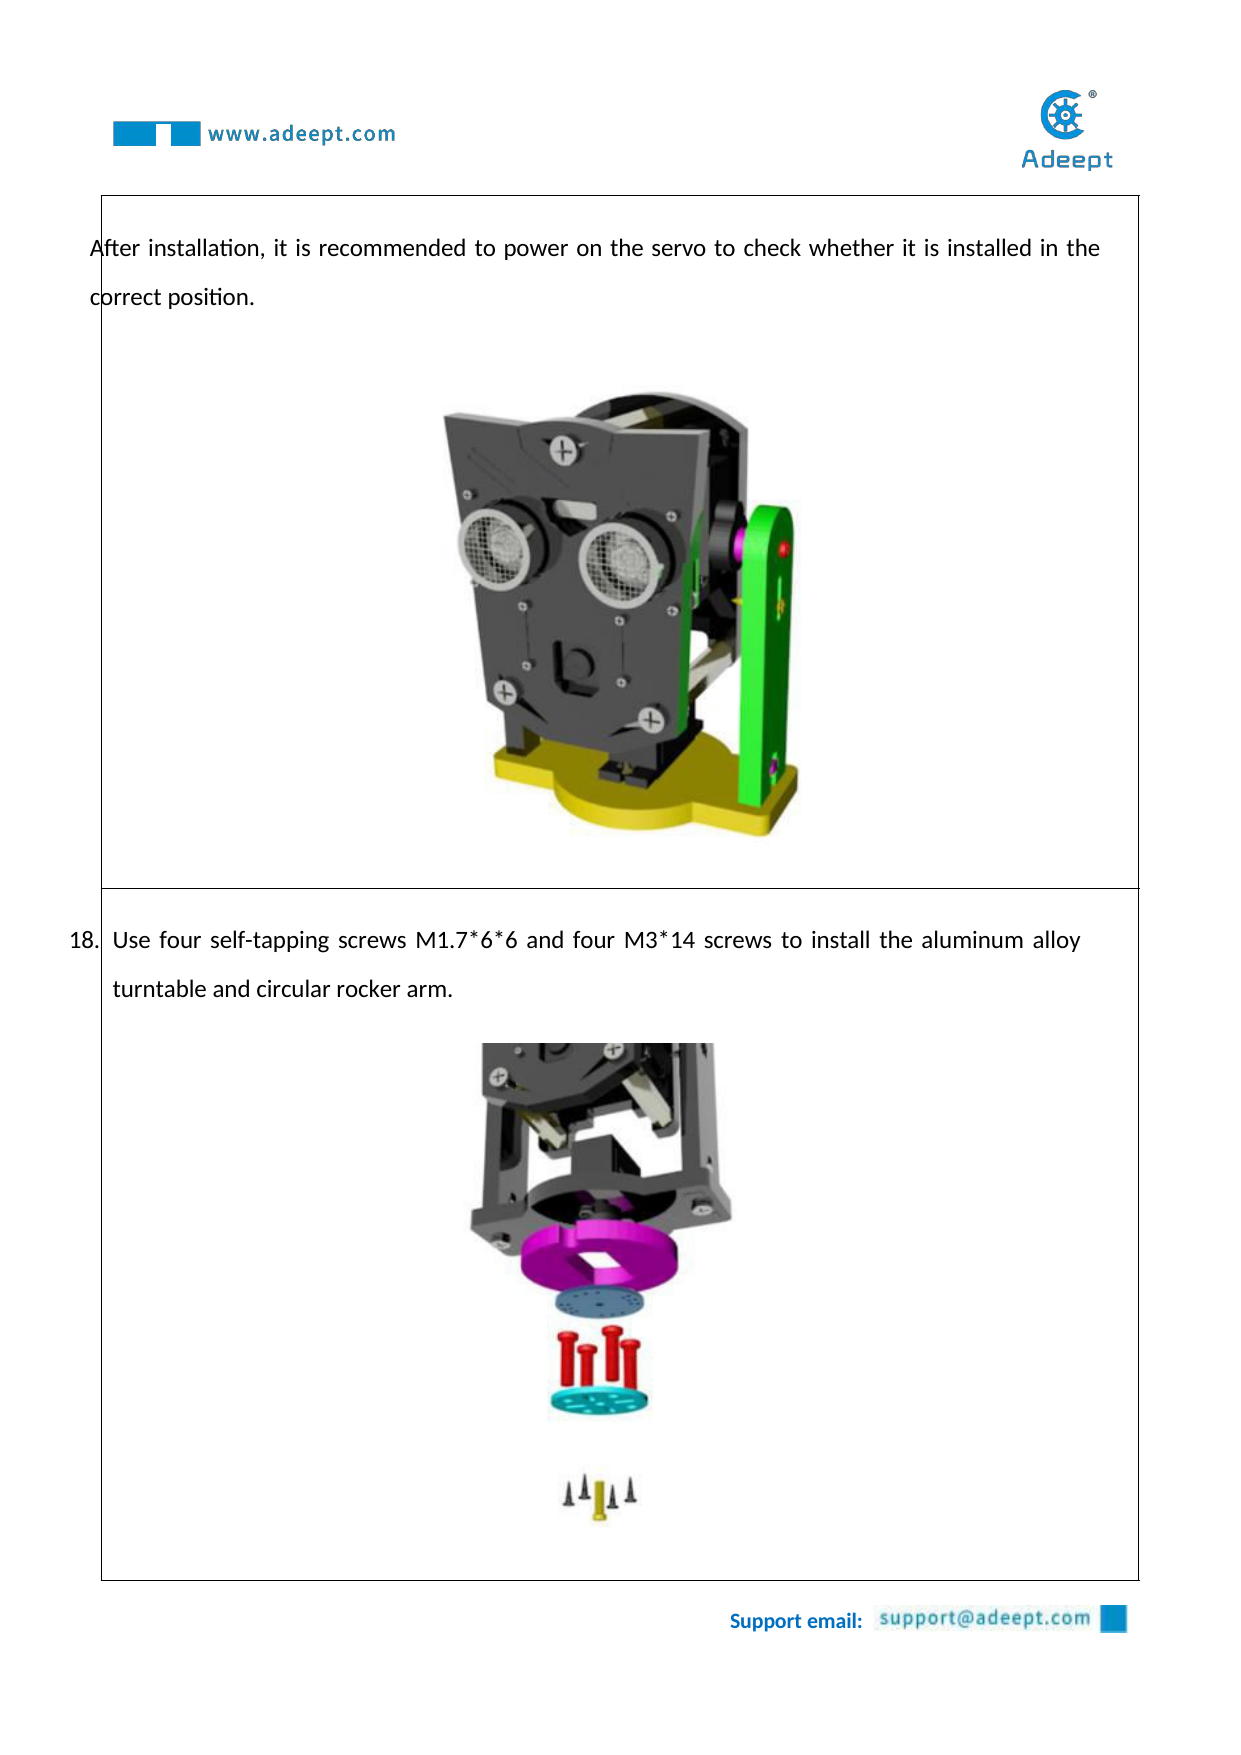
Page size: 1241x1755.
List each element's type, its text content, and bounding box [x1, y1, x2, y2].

text After installation, it is recommended to power on the servo to check whether it is installed in the correct position. [102, 232, 1132, 311]
list Use four self-tapping screws M1.7*6*6 and four M3*14 screws to install the aluminum alloy turntable and circular rocker arm. [102, 924, 1132, 1003]
